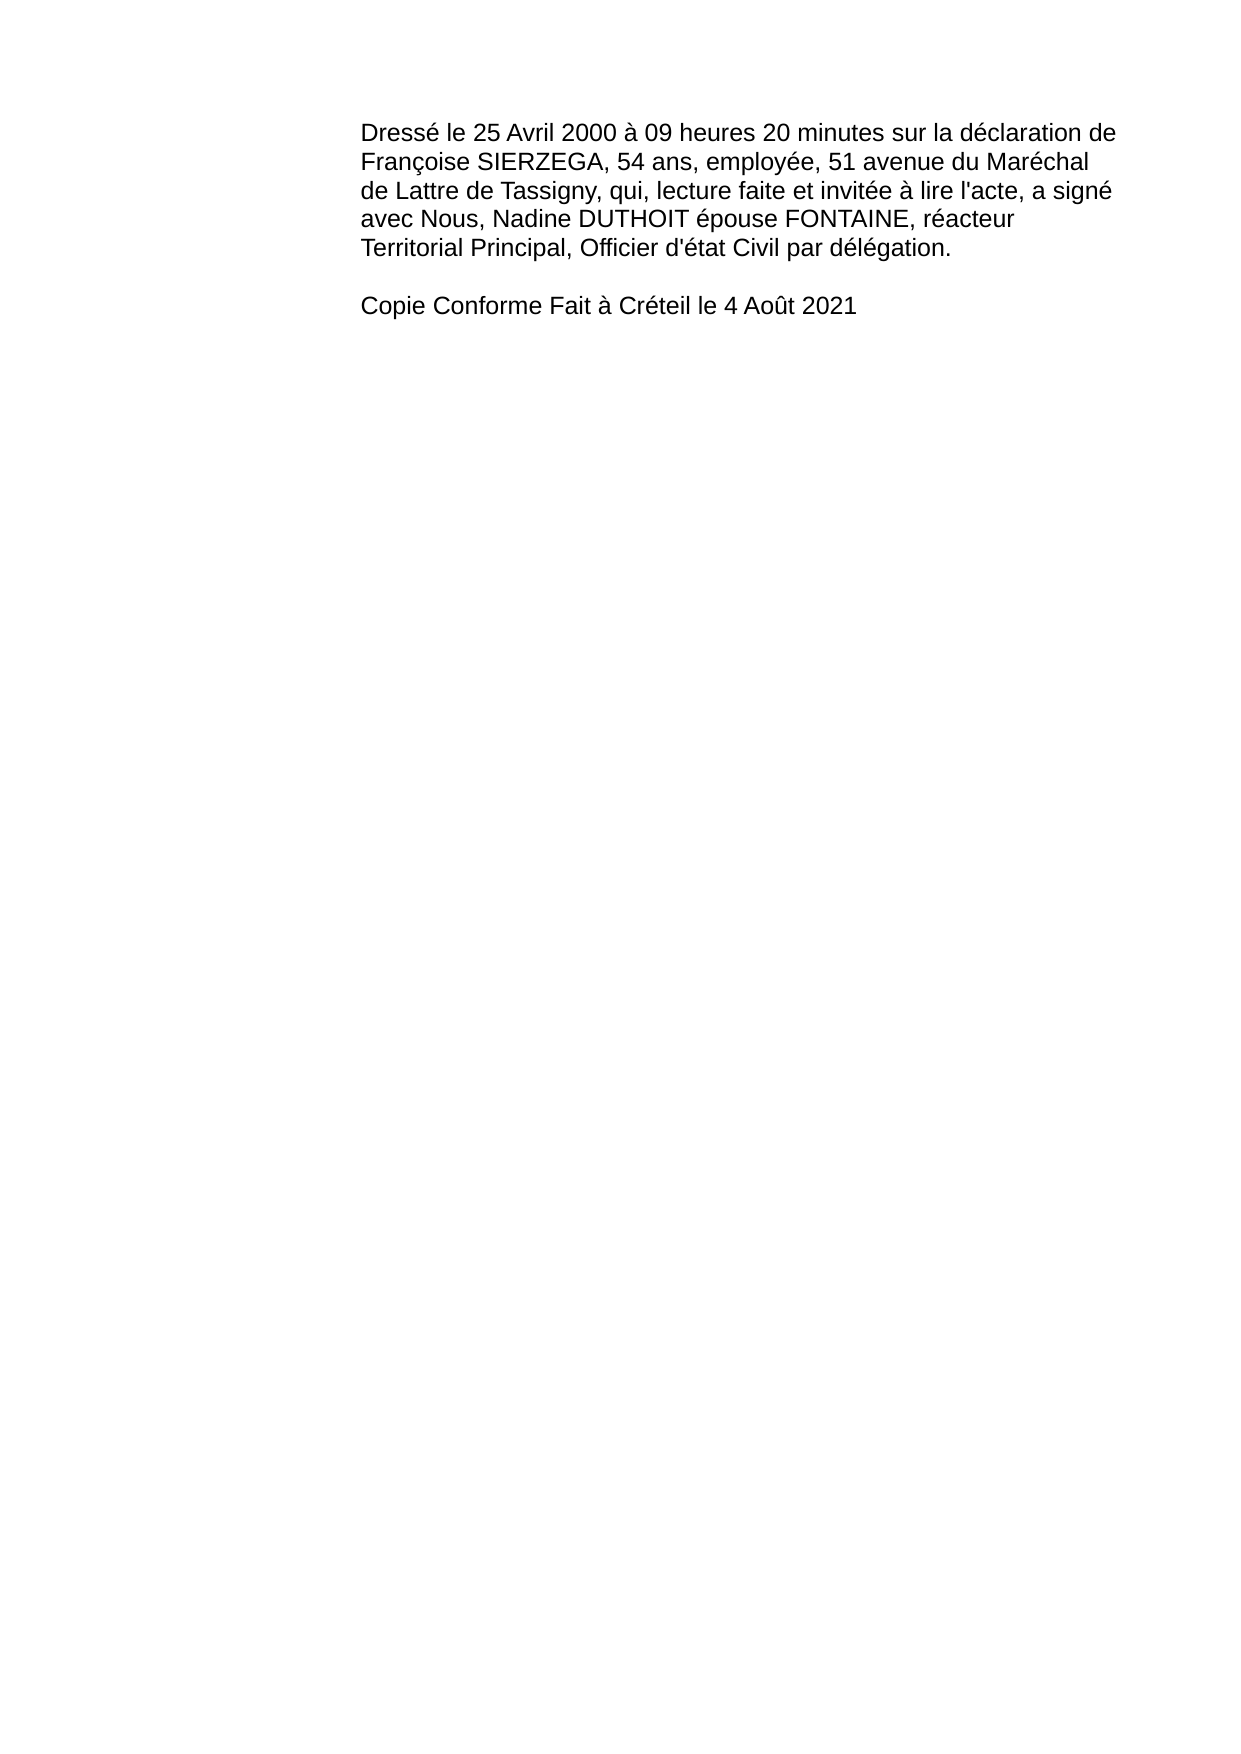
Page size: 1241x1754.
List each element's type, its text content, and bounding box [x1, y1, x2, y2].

text Copie Conforme Fait à Créteil le 4 Août 2021 [360, 291, 1122, 319]
text Dressé le 25 Avril 2000 à 09 heures 20 minutes sur la déclaration de Françoise SIERZEGA, 54 ans, employée, 51 avenue du Maréchal de Lattre de Tassigny, qui, lecture faite et invitée à lire l'acte, a signé avec Nous, Nadine DUTHOIT épouse FONTAINE, réacteur Territorial Principal, Officier d'état Civil par délégation. [360, 118, 1122, 262]
